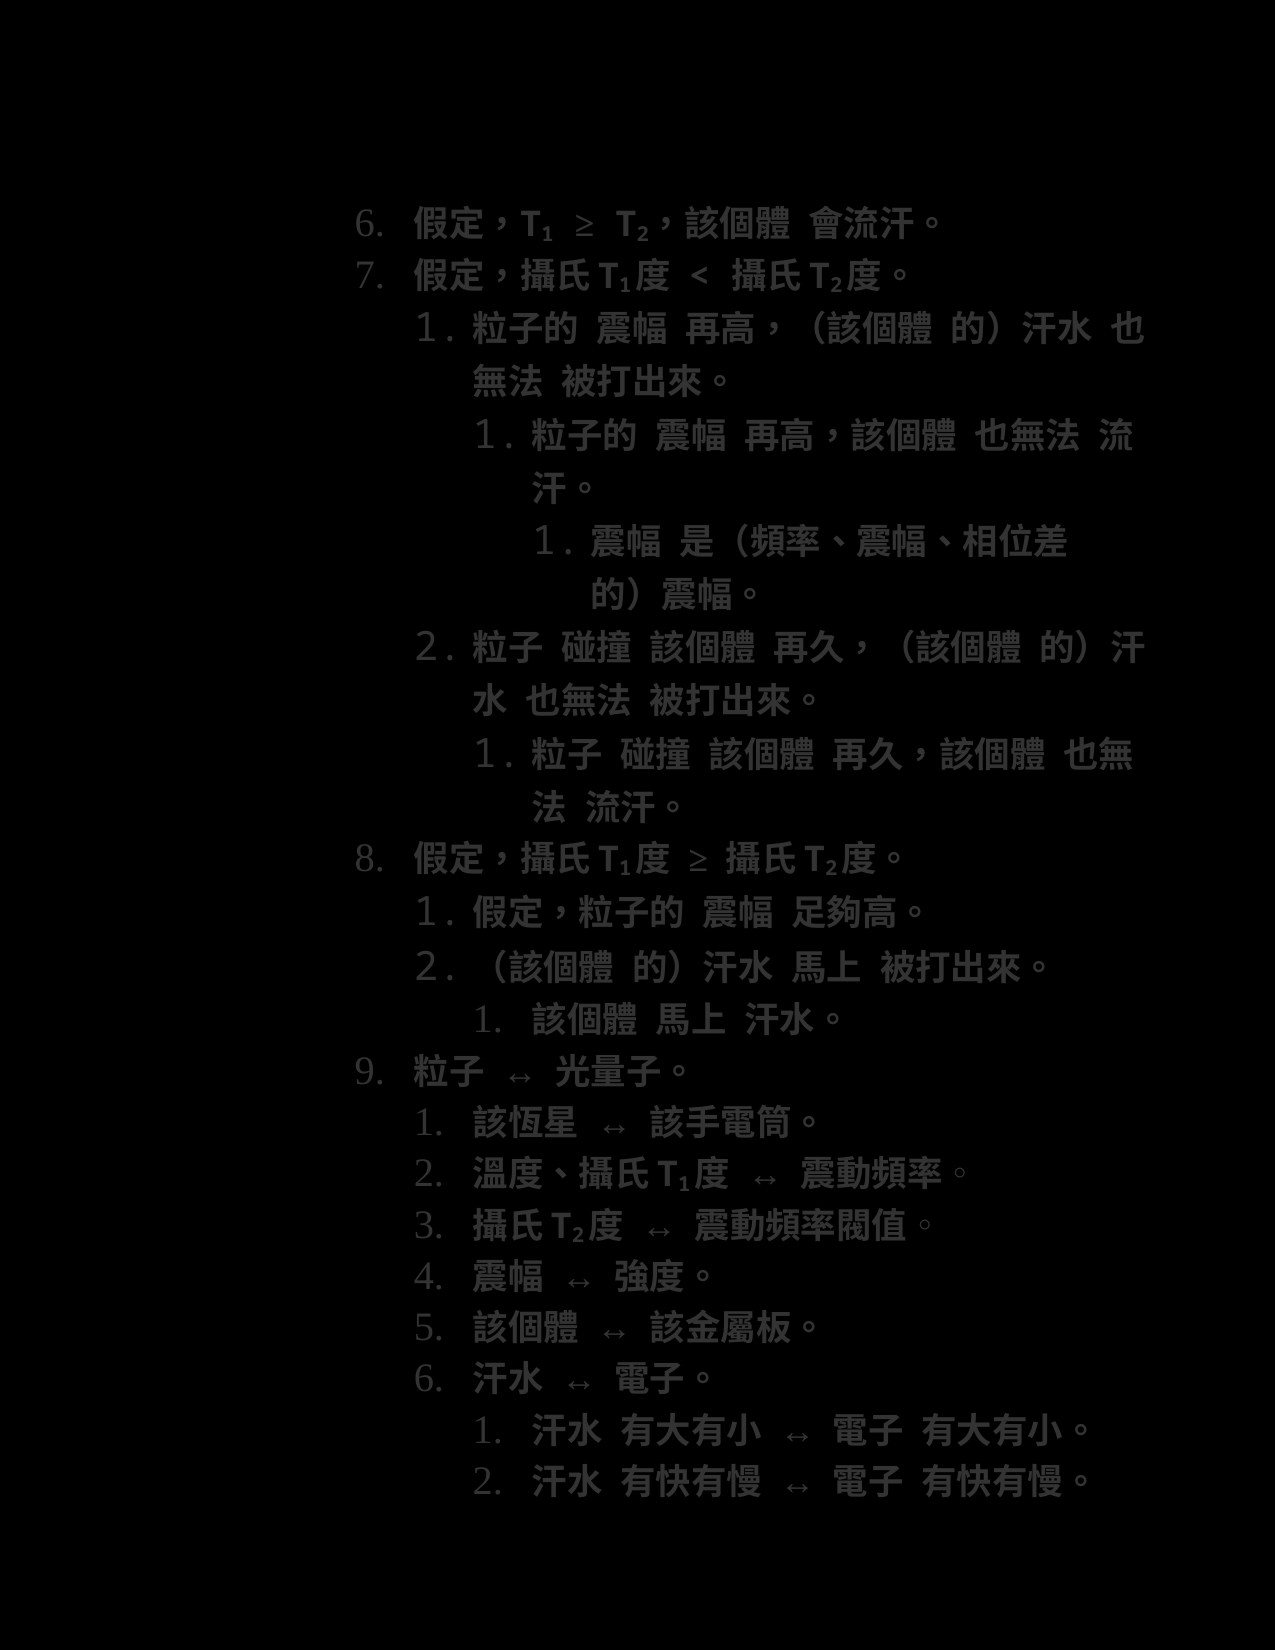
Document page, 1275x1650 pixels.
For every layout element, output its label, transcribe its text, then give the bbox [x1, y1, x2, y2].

list 粒子 ↔ 光量子。 [354, 1043, 1157, 1094]
list 粒子的 震幅 再高，（該個體 的）汗水 也無法 被打出來。 [413, 298, 1157, 405]
list 粒子 碰撞 該個體 再久，（該個體 的）汗水 也無法 被打出來。 [413, 618, 1157, 724]
list 溫度、攝氏T1度 ↔ 震動頻率。 [413, 1146, 1157, 1197]
list 假定，T1 ≥ T2，該個體 會流汗。 [354, 196, 1157, 247]
list 粒子的 震幅 再高，該個體 也無法 流汗。 [472, 405, 1157, 511]
list 該恆星 ↔ 該手電筒。 [413, 1094, 1157, 1146]
list 震幅 ↔ 強度。 [413, 1248, 1157, 1299]
list 假定，攝氏T1度 < 攝氏T2度。 [354, 247, 1157, 298]
list 粒子 碰撞 該個體 再久，該個體 也無法 流汗。 [472, 724, 1157, 830]
list 汗水 有大有小 ↔ 電子 有大有小。 [472, 1402, 1157, 1453]
list 汗水 ↔ 電子。 [413, 1351, 1157, 1402]
list 該個體 ↔ 該金屬板。 [413, 1299, 1157, 1351]
list 汗水 有快有慢 ↔ 電子 有快有慢。 [472, 1453, 1157, 1504]
list 假定，攝氏T1度 ≥ 攝氏T2度。 [354, 830, 1157, 882]
list 假定，粒子的 震幅 足夠高。 [413, 882, 1157, 937]
list 該個體 馬上 汗水。 [472, 992, 1157, 1043]
list 攝氏T2度 ↔ 震動頻率閥值。 [413, 1197, 1157, 1248]
list （該個體 的）汗水 馬上 被打出來。 [413, 937, 1157, 992]
list 震幅 是（頻率、震幅、相位差 的）震幅。 [532, 511, 1157, 618]
